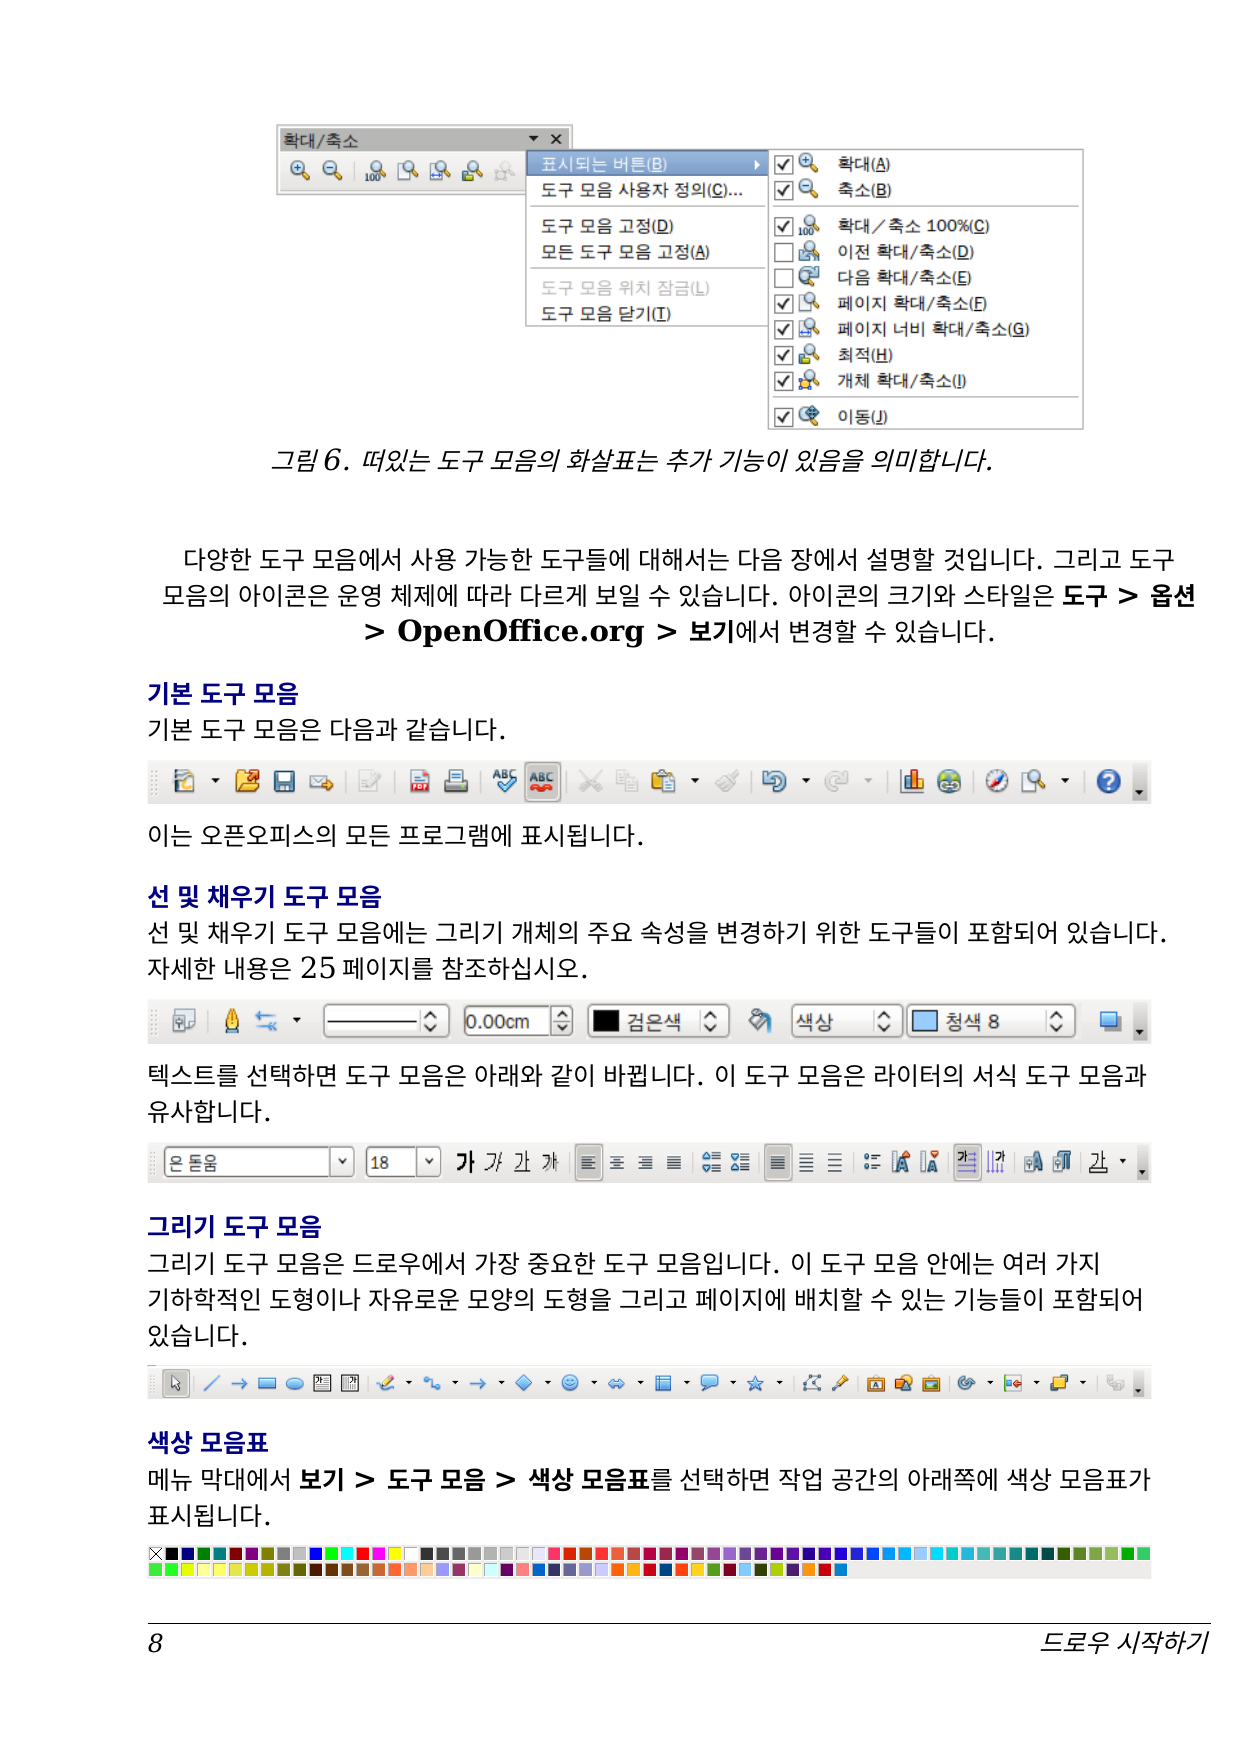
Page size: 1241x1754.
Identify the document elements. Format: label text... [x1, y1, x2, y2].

picture [147, 1141, 1152, 1183]
text 메뉴 막대에서 보기 > 도구 모음 > 색상 모음표를 선택하면 작업 공간의 아래쪽에 색상 모음표가 표시됩니다. [148, 1460, 1211, 1533]
text 텍스트를 선택하면 도구 모음은 아래와 같이 바뀝니다. 이 도구 모음은 라이터의 서식 도구 모음과 유사합니다. [148, 1056, 1211, 1129]
text 그리기 도구 모음은 드로우에서 가장 중요한 도구 모음입니다. 이 도구 모음 안에는 여러 가지 기하학적인 도형이나 자유로운 모양의 도형을 그리고 페이지에 배치할 수 있는 기능들이 포함되어 있습니다. [148, 1244, 1211, 1353]
picture [147, 1365, 1152, 1399]
picture [147, 1545, 1152, 1579]
text 선 및 채우기 도구 모음에는 그리기 개체의 주요 속성을 변경하기 위한 도구들이 포함되어 있습니다. 자세한 내용은 27페이지를 참조하십시오. [148, 913, 1211, 986]
text 기본 도구 모음은 다음과 같습니다. [148, 710, 1211, 747]
text 이는 오픈오피스의 모든 프로그램에 표시됩니다. [148, 816, 1211, 852]
picture [147, 998, 1152, 1044]
text 그리기 도구 모음 [148, 1208, 1211, 1244]
text 색상 모음표 [148, 1424, 1211, 1460]
text 그림 6. 떠있는 도구 모음의 화살표는 추가 기능이 있음을 의미합니다. [270, 441, 1088, 478]
text 다양한 도구 모음에서 사용 가능한 도구들에 대해서는 다음 장에서 설명할 것입니다. 그리고 도구 모음의 아이콘은 운영 체제에 따라 다르게 보일 수 있습니다. 아이콘의 크기와 스타일은 도구 > 옵션 > OpenOffice.org > 보기에서 변경할 수 있습니다. [148, 540, 1211, 649]
text 기본 도구 모음 [148, 674, 1211, 710]
picture [270, 118, 1089, 435]
text 선 및 채우기 도구 모음 [148, 877, 1211, 913]
picture [147, 759, 1152, 804]
